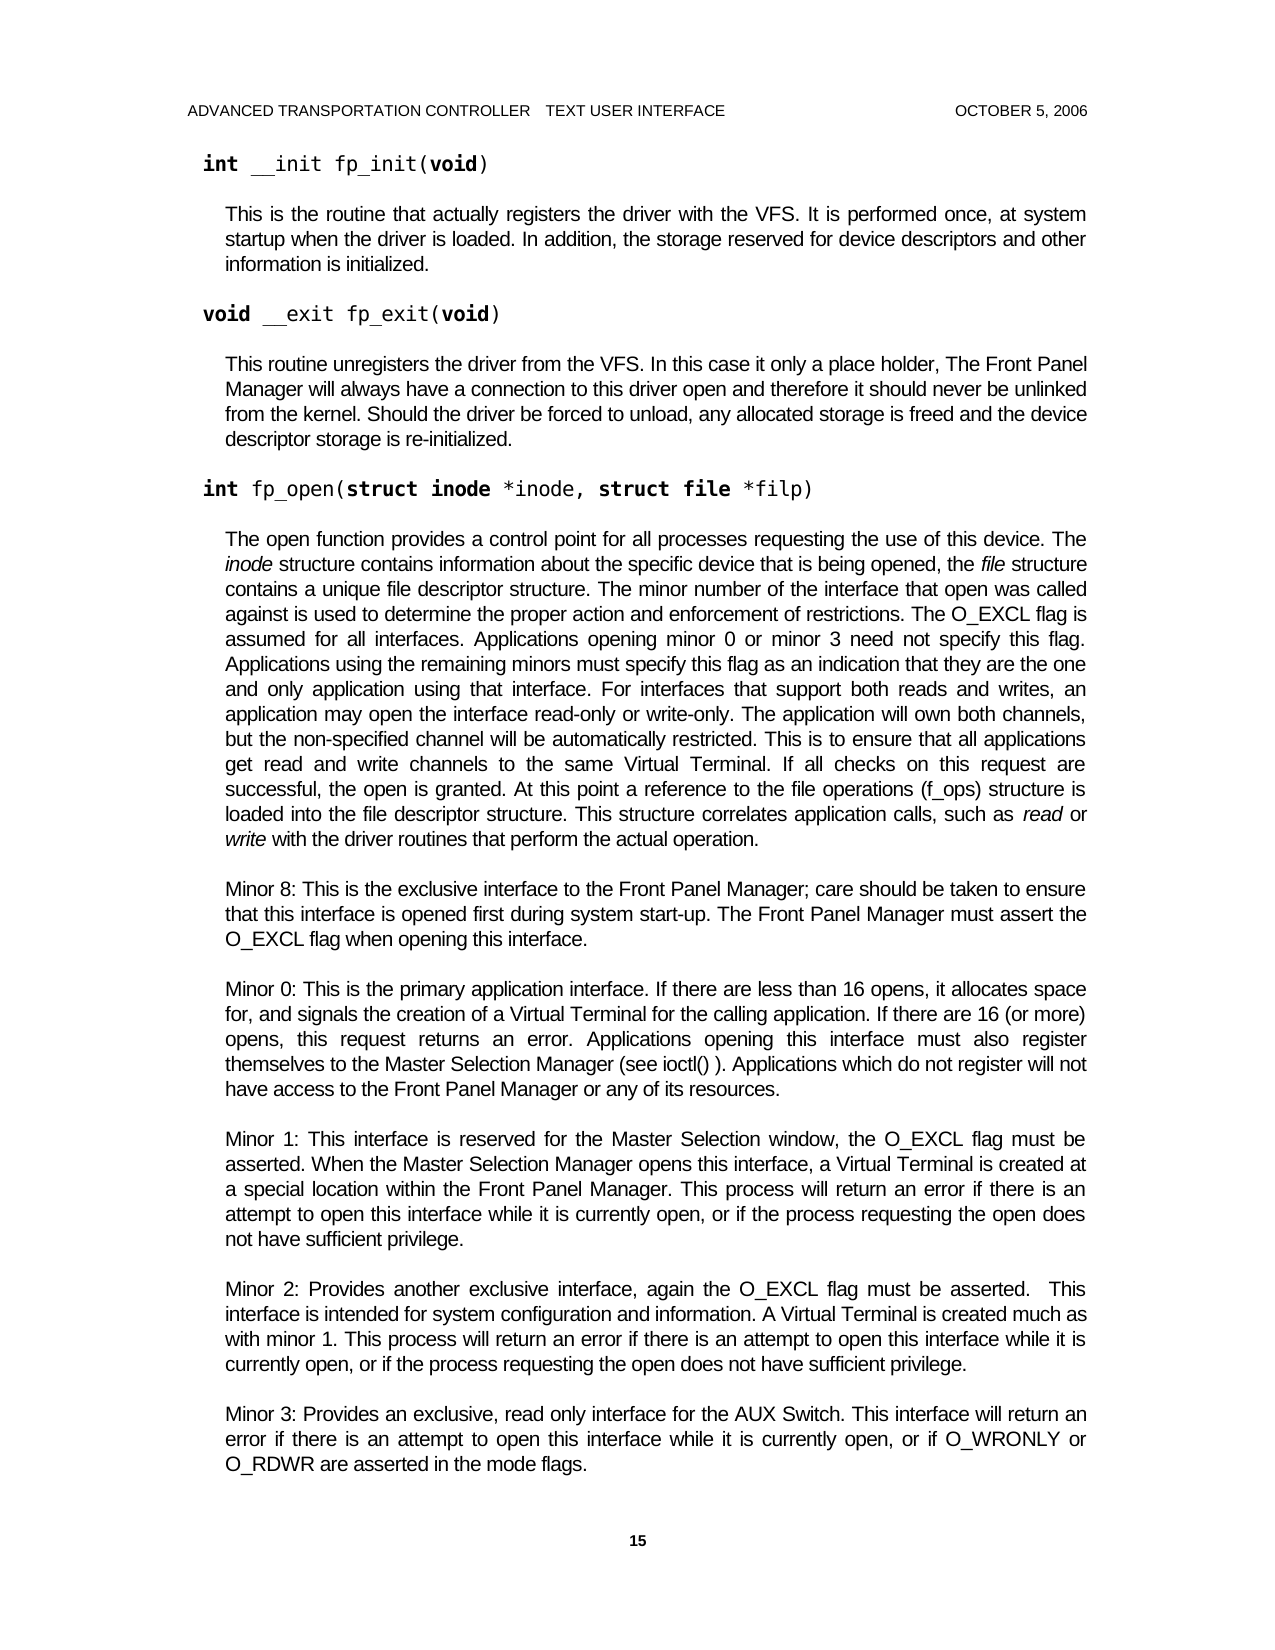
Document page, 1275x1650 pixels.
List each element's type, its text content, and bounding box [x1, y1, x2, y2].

text Minor 1: This interface is reserved for the Master Selection window, the O_EXCL flag must be asserted. When the Master Selection Manager opens this interface, a Virtual Terminal is created at a special location within the Front Panel Manager. This process will return an error if there is an attempt to open this interface while it is currently open, or if the process requesting the open does not have sufficient privilege. [225, 1126, 1087, 1251]
text Minor 0: This is the primary application interface. If there are less than 16 opens, it allocates space for, and signals the creation of a Virtual Terminal for the calling application. If there are 16 (or more) opens, this request returns an error. Applications opening this interface must also register themselves to the Master Selection Manager (see ioctl() ). Applications which do not register will not have access to the Front Panel Manager or any of its resources. [225, 976, 1087, 1101]
text The open function provides a control point for all processes requesting the use of this device. The inode structure contains information about the specific device that is being opened, the file structure contains a unique file descriptor structure. The minor number of the interface that open was called against is used to determine the proper action and enforcement of restrictions. The O_EXCL flag is assumed for all interfaces. Applications opening minor 0 or minor 3 need not specify this flag. Applications using the remaining minors must specify this flag as an indication that they are the one and only application using that interface. For interfaces that support both reads and writes, an application may open the interface read-only or write-only. The application will own both channels, but the non-specified channel will be automatically restricted. This is to ensure that all applications get read and write channels to the same Virtual Terminal. If all checks on this request are successful, the open is granted. At this point a reference to the file operations (f_ops) structure is loaded into the file descriptor structure. This structure correlates application calls, such as read or write with the driver routines that perform the actual operation. [225, 526, 1087, 851]
text This routine unregisters the driver from the VFS. In this case it only a place holder, The Front Panel Manager will always have a connection to this driver open and therefore it should never be unlinked from the kernel. Should the driver be forced to unload, any allocated storage is freed and the device descriptor storage is re-initialized. [225, 351, 1087, 451]
text int fp_open(struct inode *inode, struct file *filp) [202, 476, 1087, 501]
text Minor 3: Provides an exclusive, read only interface for the AUX Switch. This interface will return an error if there is an attempt to open this interface while it is currently open, or if O_WRONLY or O_RDWR are asserted in the mode flags. [225, 1401, 1087, 1476]
text void __exit fp_exit(void) [202, 301, 1087, 326]
text Minor 2: Provides another exclusive interface, again the O_EXCL flag must be asserted. This interface is intended for system configuration and information. A Virtual Terminal is created much as with minor 1. This process will return an error if there is an attempt to open this interface while it is currently open, or if the process requesting the open does not have sufficient privilege. [225, 1276, 1087, 1376]
text This is the routine that actually registers the driver with the VFS. It is performed once, at system startup when the driver is loaded. In addition, the storage reserved for device descriptors and other information is initialized. [225, 201, 1087, 276]
text int __init fp_init(void) [202, 151, 1087, 176]
text Minor 8: This is the exclusive interface to the Front Panel Manager; care should be taken to ensure that this interface is opened first during system start-up. The Front Panel Manager must assert the O_EXCL flag when opening this interface. [225, 876, 1087, 951]
